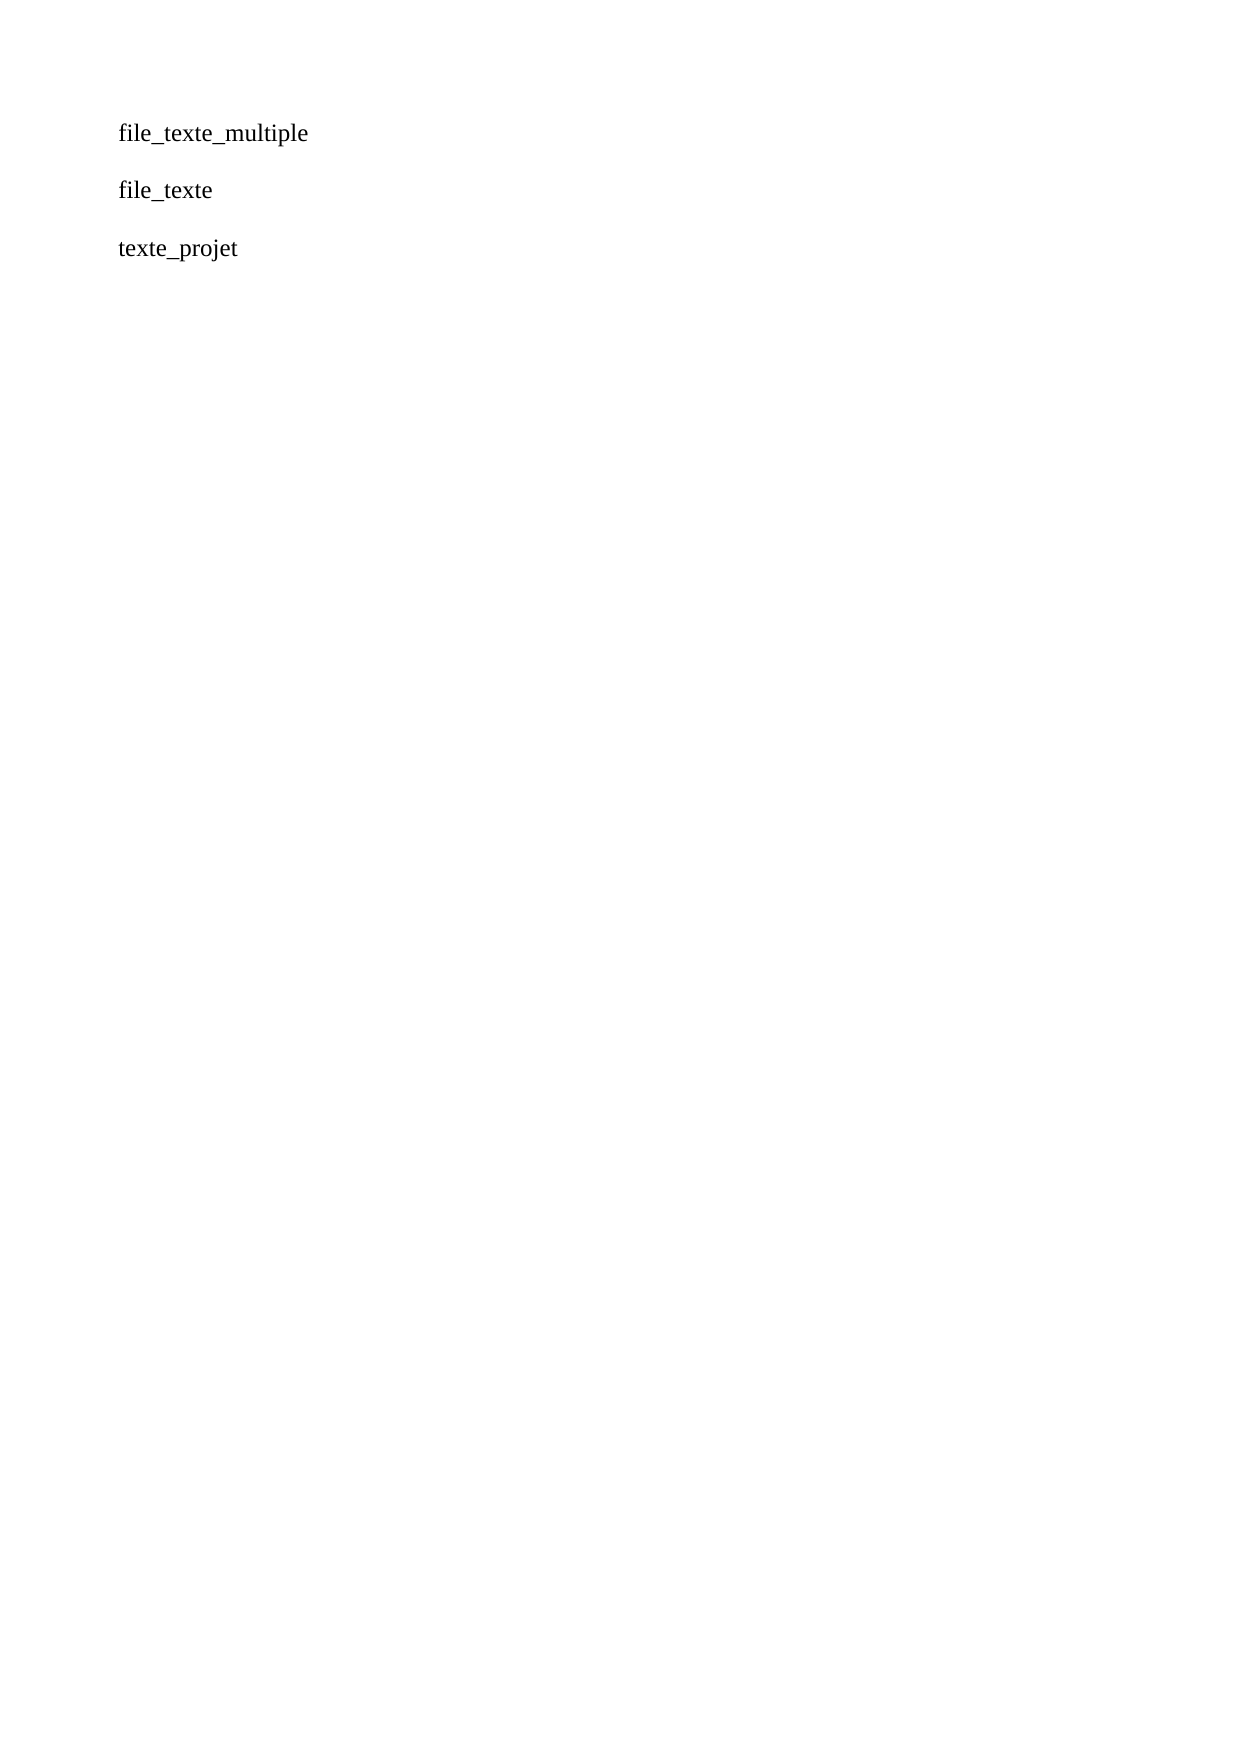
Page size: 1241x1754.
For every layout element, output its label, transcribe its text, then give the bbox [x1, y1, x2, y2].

text file_texte [118, 176, 1122, 204]
text texte_projet [118, 233, 1122, 262]
text file_texte_multiple [118, 118, 1122, 147]
